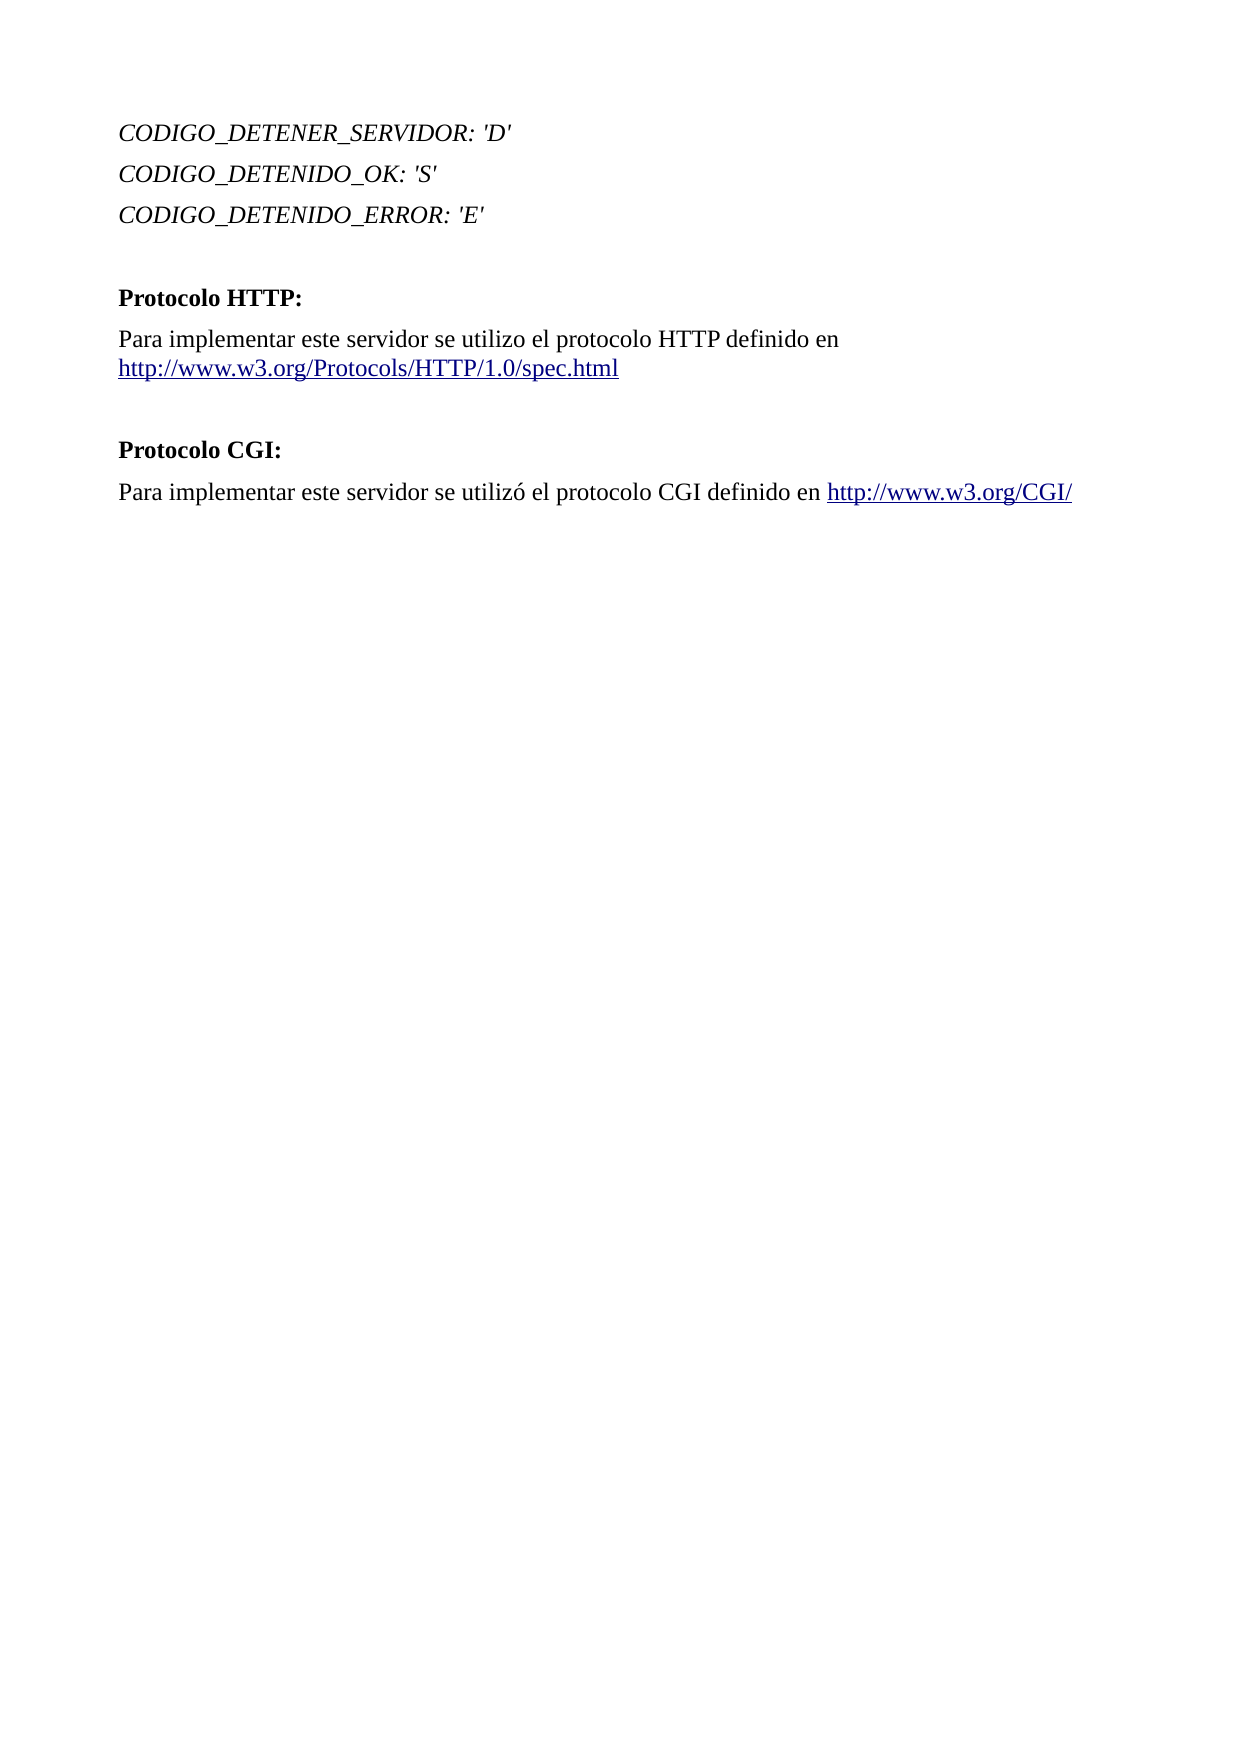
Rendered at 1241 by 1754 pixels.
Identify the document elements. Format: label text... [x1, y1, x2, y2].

text Protocolo HTTP: [118, 283, 1122, 312]
text Para implementar este servidor se utilizó el protocolo CGI definido en http://www.w3.org/CGI/ [118, 477, 1122, 506]
text Protocolo CGI: [118, 436, 1122, 464]
text CODIGO_DETENIDO_ERROR: 'E' [118, 201, 1122, 229]
text CODIGO_DETENER_SERVIDOR: 'D' [118, 118, 1122, 147]
text CODIGO_DETENIDO_OK: 'S' [118, 159, 1122, 188]
text Para implementar este servidor se utilizo el protocolo HTTP definido en http://www.w3.org/Protocols/HTTP/1.0/spec.html [118, 324, 1122, 382]
